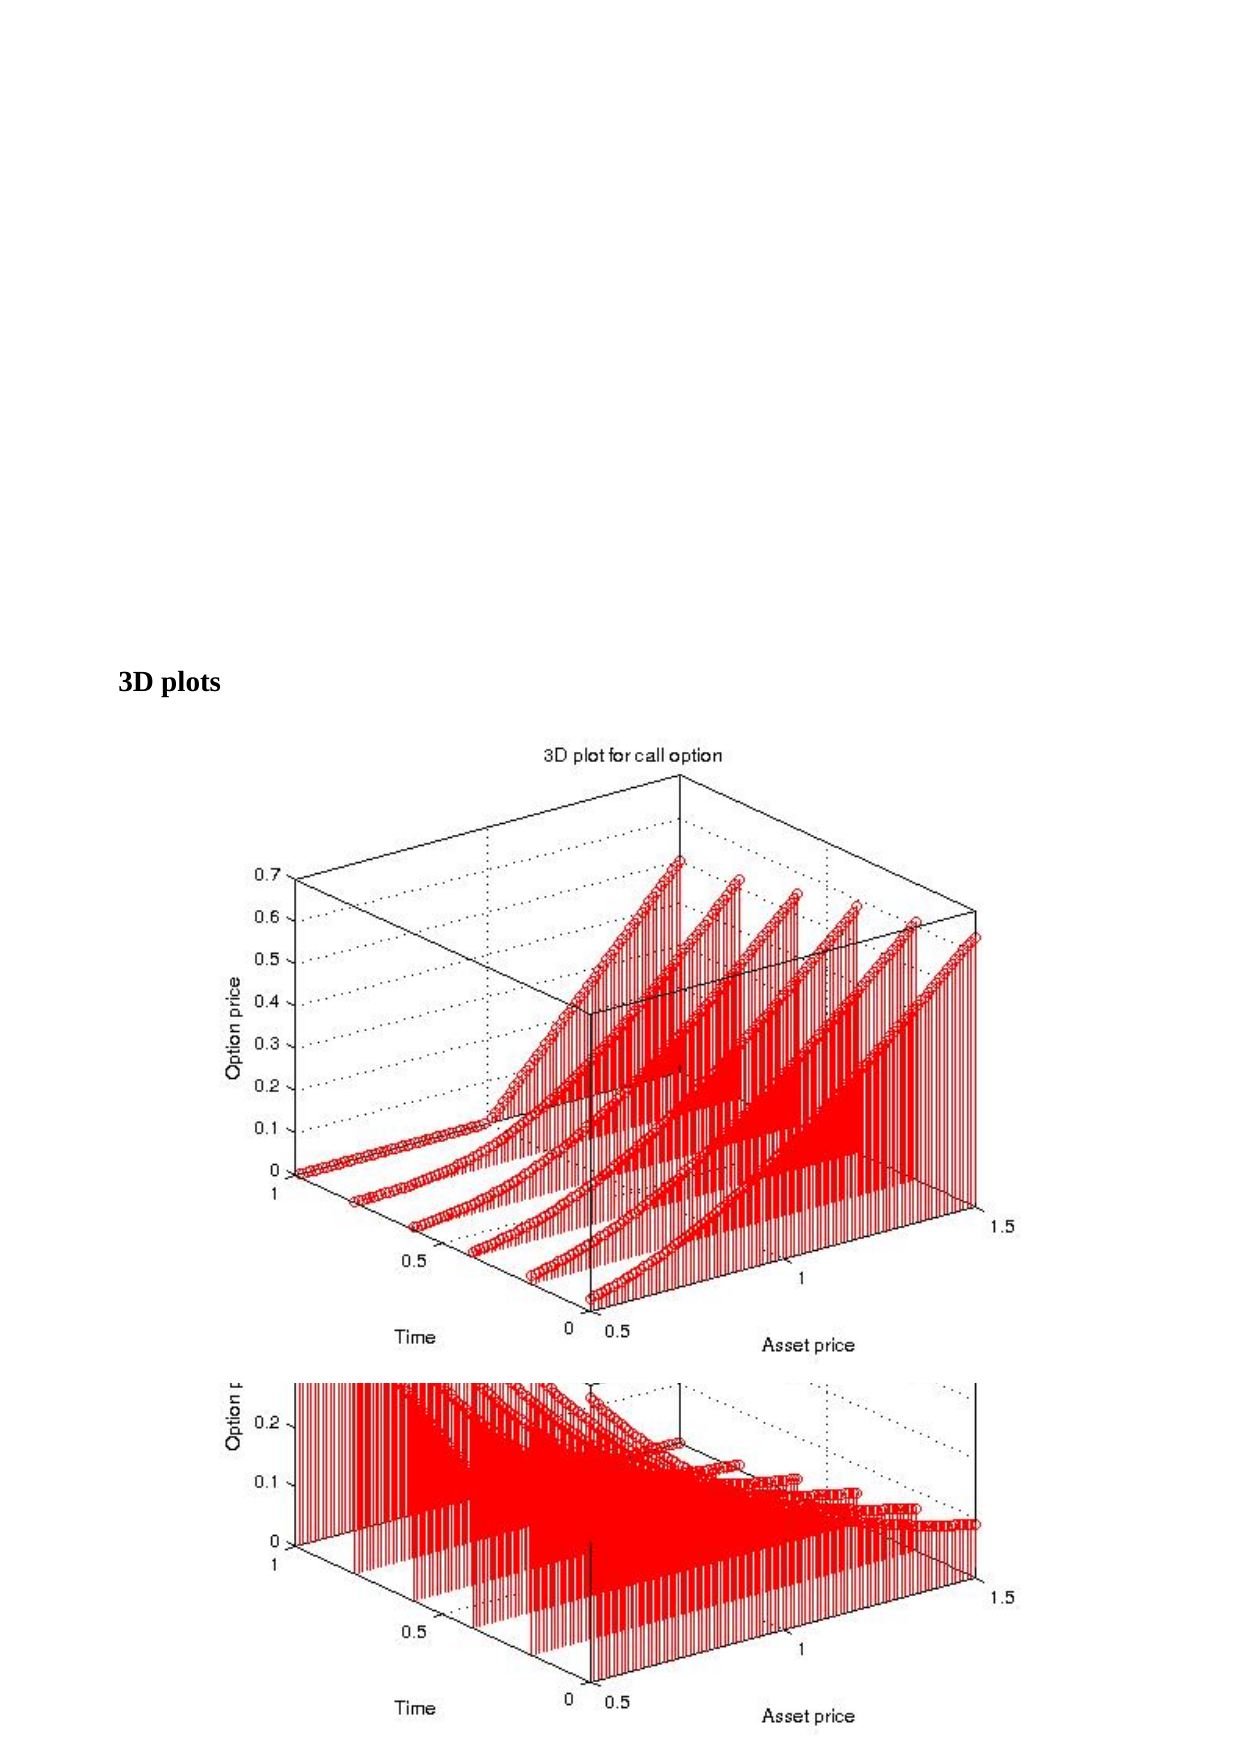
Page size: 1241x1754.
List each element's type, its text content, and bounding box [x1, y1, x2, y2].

text 3D plots [118, 664, 1122, 698]
picture [182, 726, 1058, 1754]
